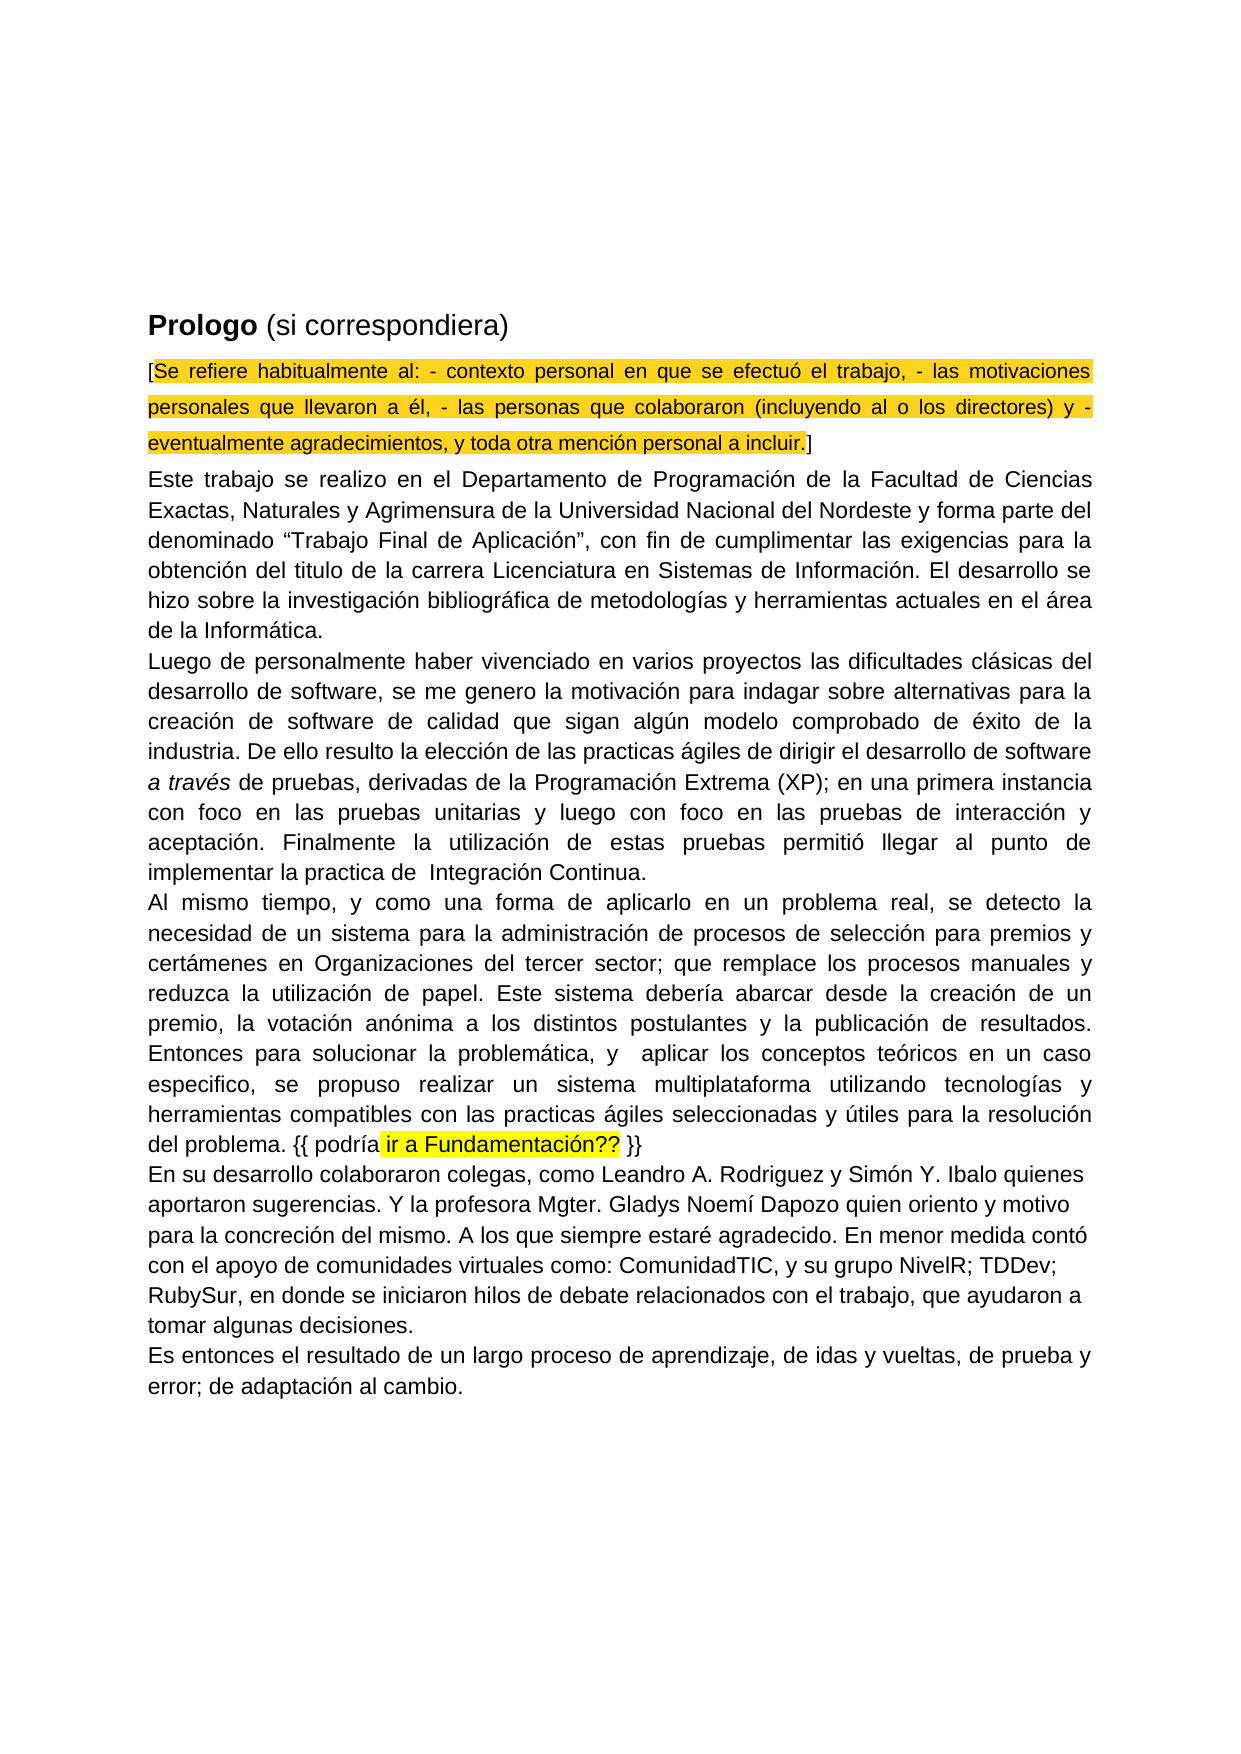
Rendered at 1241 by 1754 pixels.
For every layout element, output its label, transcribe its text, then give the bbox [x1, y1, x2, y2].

text Luego de personalmente haber vivenciado en varios proyectos las dificultades clásicas del desarrollo de software, se me genero la motivación para indagar sobre alternativas para la creación de software de calidad que sigan algún modelo comprobado de éxito de la industria. De ello resulto la elección de las practicas ágiles de dirigir el desarrollo de software a través de pruebas, derivadas de la Programación Extrema (XP); en una primera instancia con foco en las pruebas unitarias y luego con foco en las pruebas de interacción y aceptación. Finalmente la utilización de estas pruebas permitió llegar al punto de implementar la practica de Integración Continua. [148, 648, 1093, 886]
text Prologo (si correspondiera) [148, 308, 1093, 342]
text En su desarrollo colaboraron colegas, como Leandro A. Rodriguez y Simón Y. Ibalo quienes aportaron sugerencias. Y la profesora Mgter. Gladys Noemí Dapozo quien oriento y motivo para la concreción del mismo. A los que siempre estaré agradecido. En menor medida contó con el apoyo de comunidades virtuales como: ComunidadTIC, y su grupo NivelR; TDDev; RubySur, en donde se iniciaron hilos de debate relacionados con el trabajo, que ayudaron a tomar algunas decisiones. [148, 1161, 1093, 1339]
text [Se refiere habitualmente al: - contexto personal en que se efectuó el trabajo, - las motivaciones personales que llevaron a él, - las personas que colaboraron (incluyendo al o los directores) y - eventualmente agradecimientos, y toda otra mención personal a incluir.] [148, 359, 1093, 454]
text Es entonces el resultado de un largo proceso de aprendizaje, de idas y vueltas, de prueba y error; de adaptación al cambio. [148, 1342, 1093, 1399]
text Este trabajo se realizo en el Departamento de Programación de la Facultad de Ciencias Exactas, Naturales y Agrimensura de la Universidad Nacional del Nordeste y forma parte del denominado “Trabajo Final de Aplicación”, con fin de cumplimentar las exigencias para la obtención del titulo de la carrera Licenciatura en Sistemas de Información. El desarrollo se hizo sobre la investigación bibliográfica de metodologías y herramientas actuales en el área de la Informática. [148, 466, 1093, 644]
text Al mismo tiempo, y como una forma de aplicarlo en un problema real, se detecto la necesidad de un sistema para la administración de procesos de selección para premios y certámenes en Organizaciones del tercer sector; que remplace los procesos manuales y reduzca la utilización de papel. Este sistema debería abarcar desde la creación de un premio, la votación anónima a los distintos postulantes y la publicación de resultados. Entonces para solucionar la problemática, y aplicar los conceptos teóricos en un caso especifico, se propuso realizar un sistema multiplataforma utilizando tecnologías y herramientas compatibles con las practicas ágiles seleccionadas y útiles para la resolución del problema. {{ podría ir a Fundamentación?? }} [148, 889, 1093, 1157]
